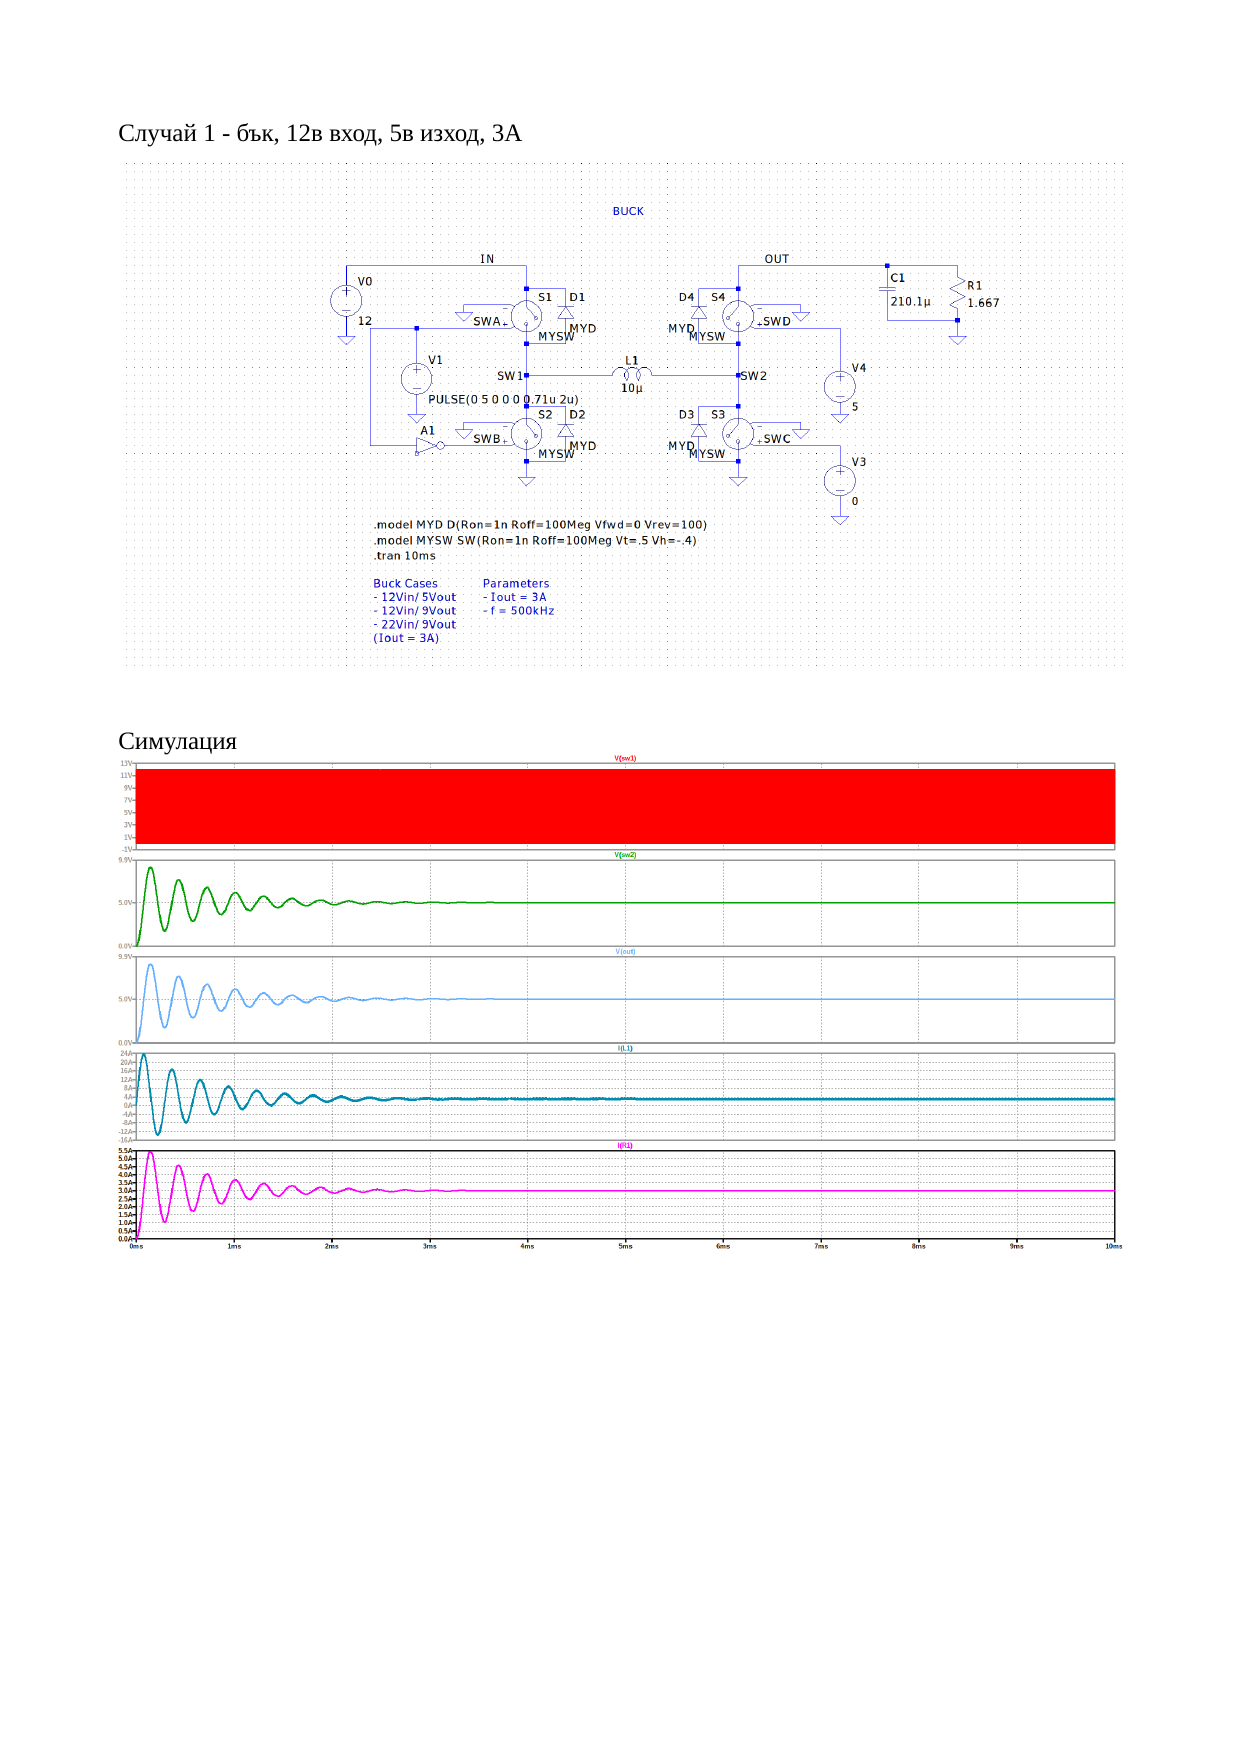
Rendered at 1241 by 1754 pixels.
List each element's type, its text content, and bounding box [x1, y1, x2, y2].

text Симулация [118, 726, 1122, 755]
text Случай 1 - бък, 12в вход, 5в изход, 3А [118, 118, 1122, 147]
picture [118, 755, 1123, 1251]
picture [122, 163, 1127, 669]
